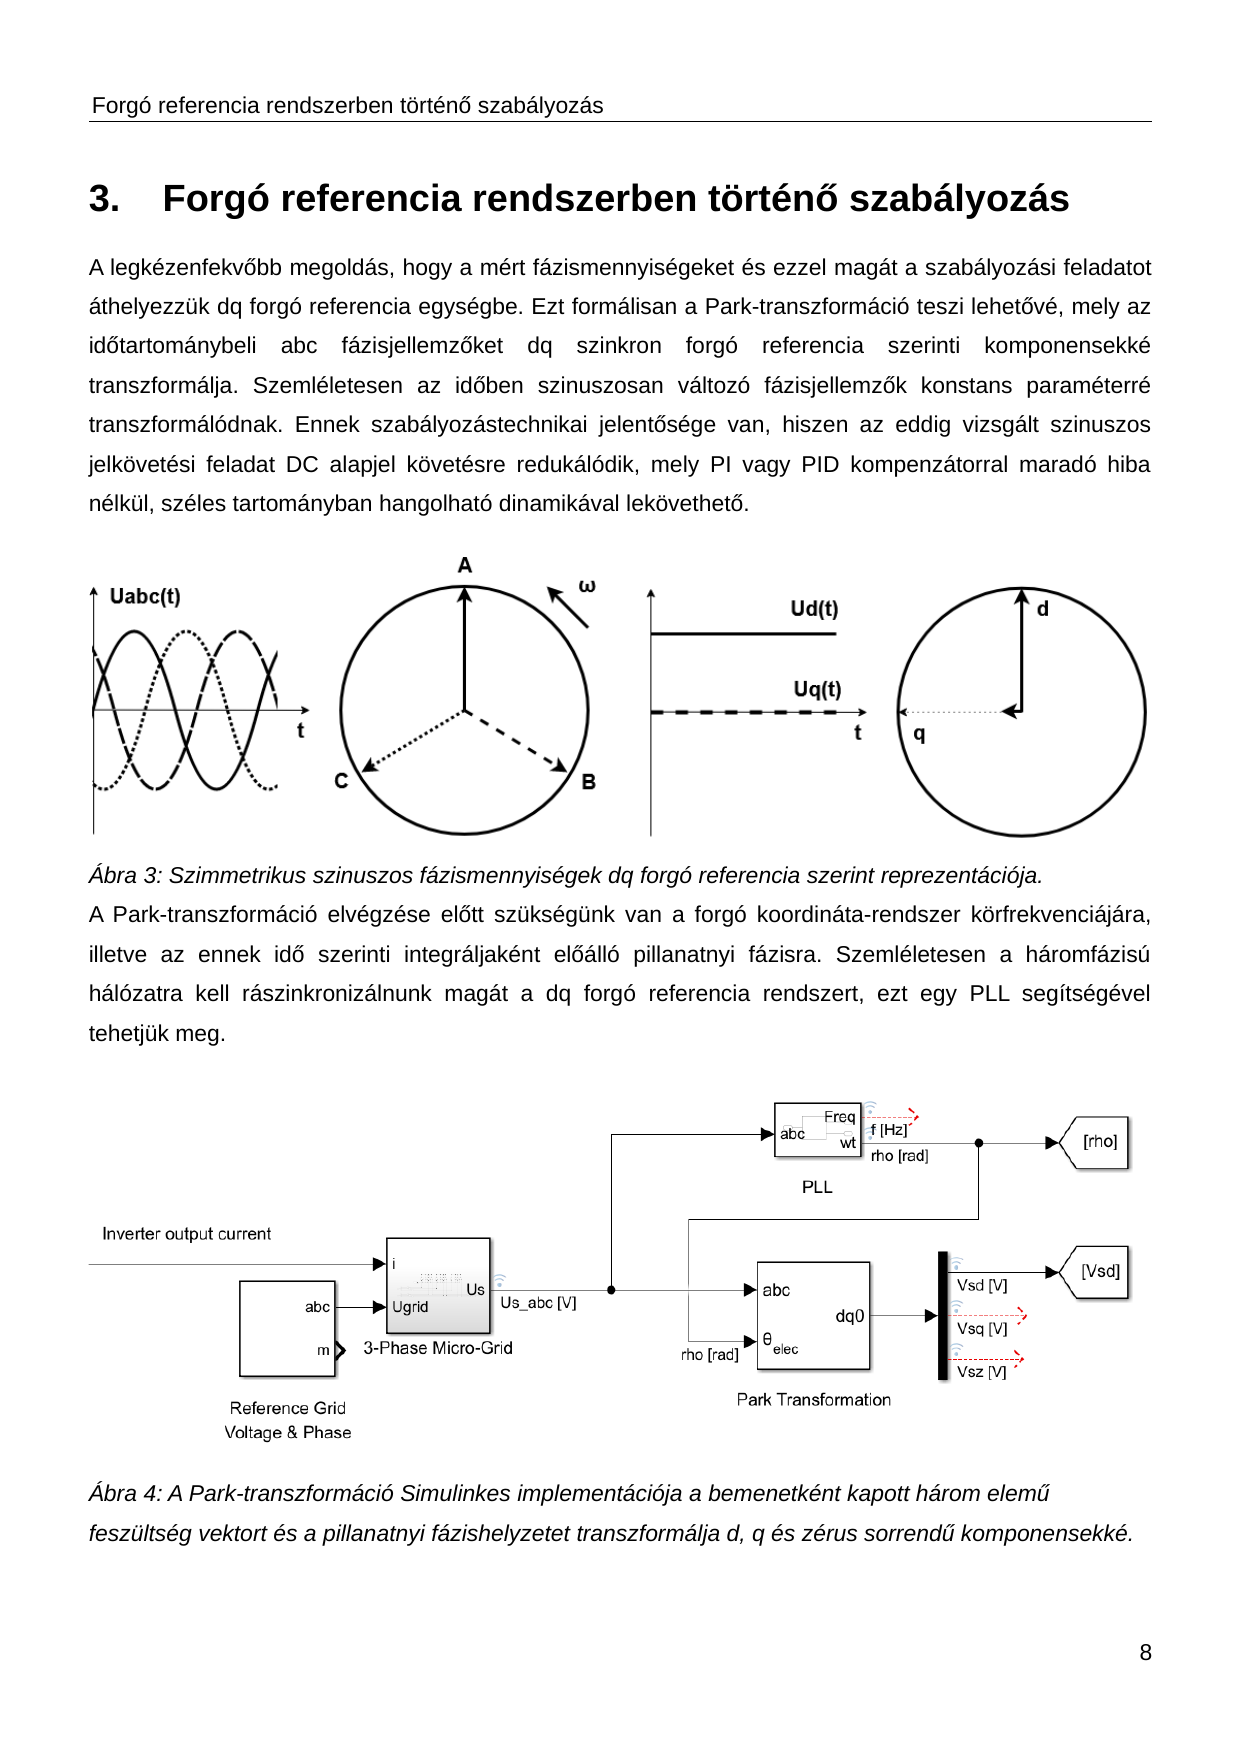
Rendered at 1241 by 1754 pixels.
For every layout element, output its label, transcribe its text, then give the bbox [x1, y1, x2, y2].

picture [88, 1073, 1152, 1463]
text Ábra 3: Szimmetrikus szinuszos fázismennyiségek dq forgó referencia szerint reprezentációja. [88, 844, 1152, 888]
text A Park-transzformáció elvégzése előtt szükségünk van a forgó koordináta-rendszer körfrekvenciájára, illetve az ennek idő szerinti integráljaként előálló pillanatnyi fázisra. Szemléletesen a háromfázisú hálózatra kell rászinkronizálnunk magát a dq forgó referencia rendszert, ezt egy PLL segítségével tehetjük meg. [88, 888, 1152, 1046]
text [88, 545, 1152, 556]
text [88, 1062, 1152, 1073]
text Ábra 4: A Park-transzformáció Simulinkes implementációja a bemenetként kapott három elemű feszültség vektort és a pillanatnyi fázishelyzetet transzformálja d, q és zérus sorrendű komponensekké. [88, 1463, 1152, 1546]
subtitle Forgó referencia rendszerben történő szabályozás [88, 176, 1152, 219]
picture [88, 556, 1152, 844]
text A legkézenfekvőbb megoldás, hogy a mért fázismennyiségeket és ezzel magát a szabályozási feladatot áthelyezzük dq forgó referencia egységbe. Ezt formálisan a Park-transzformáció teszi lehetővé, mely az időtartománybeli abc fázisjellemzőket dq szinkron forgó referencia szerinti komponensekké transzformálja. Szemléletesen az időben szinuszosan változó fázisjellemzők konstans paraméterré transzformálódnak. Ennek szabályozástechnikai jelentősége van, hiszen az eddig vizsgált szinuszos jelkövetési feladat DC alapjel követésre redukálódik, mely PI vagy PID kompenzátorral maradó hiba nélkül, széles tartományban hangolható dinamikával lekövethető. [88, 253, 1152, 517]
